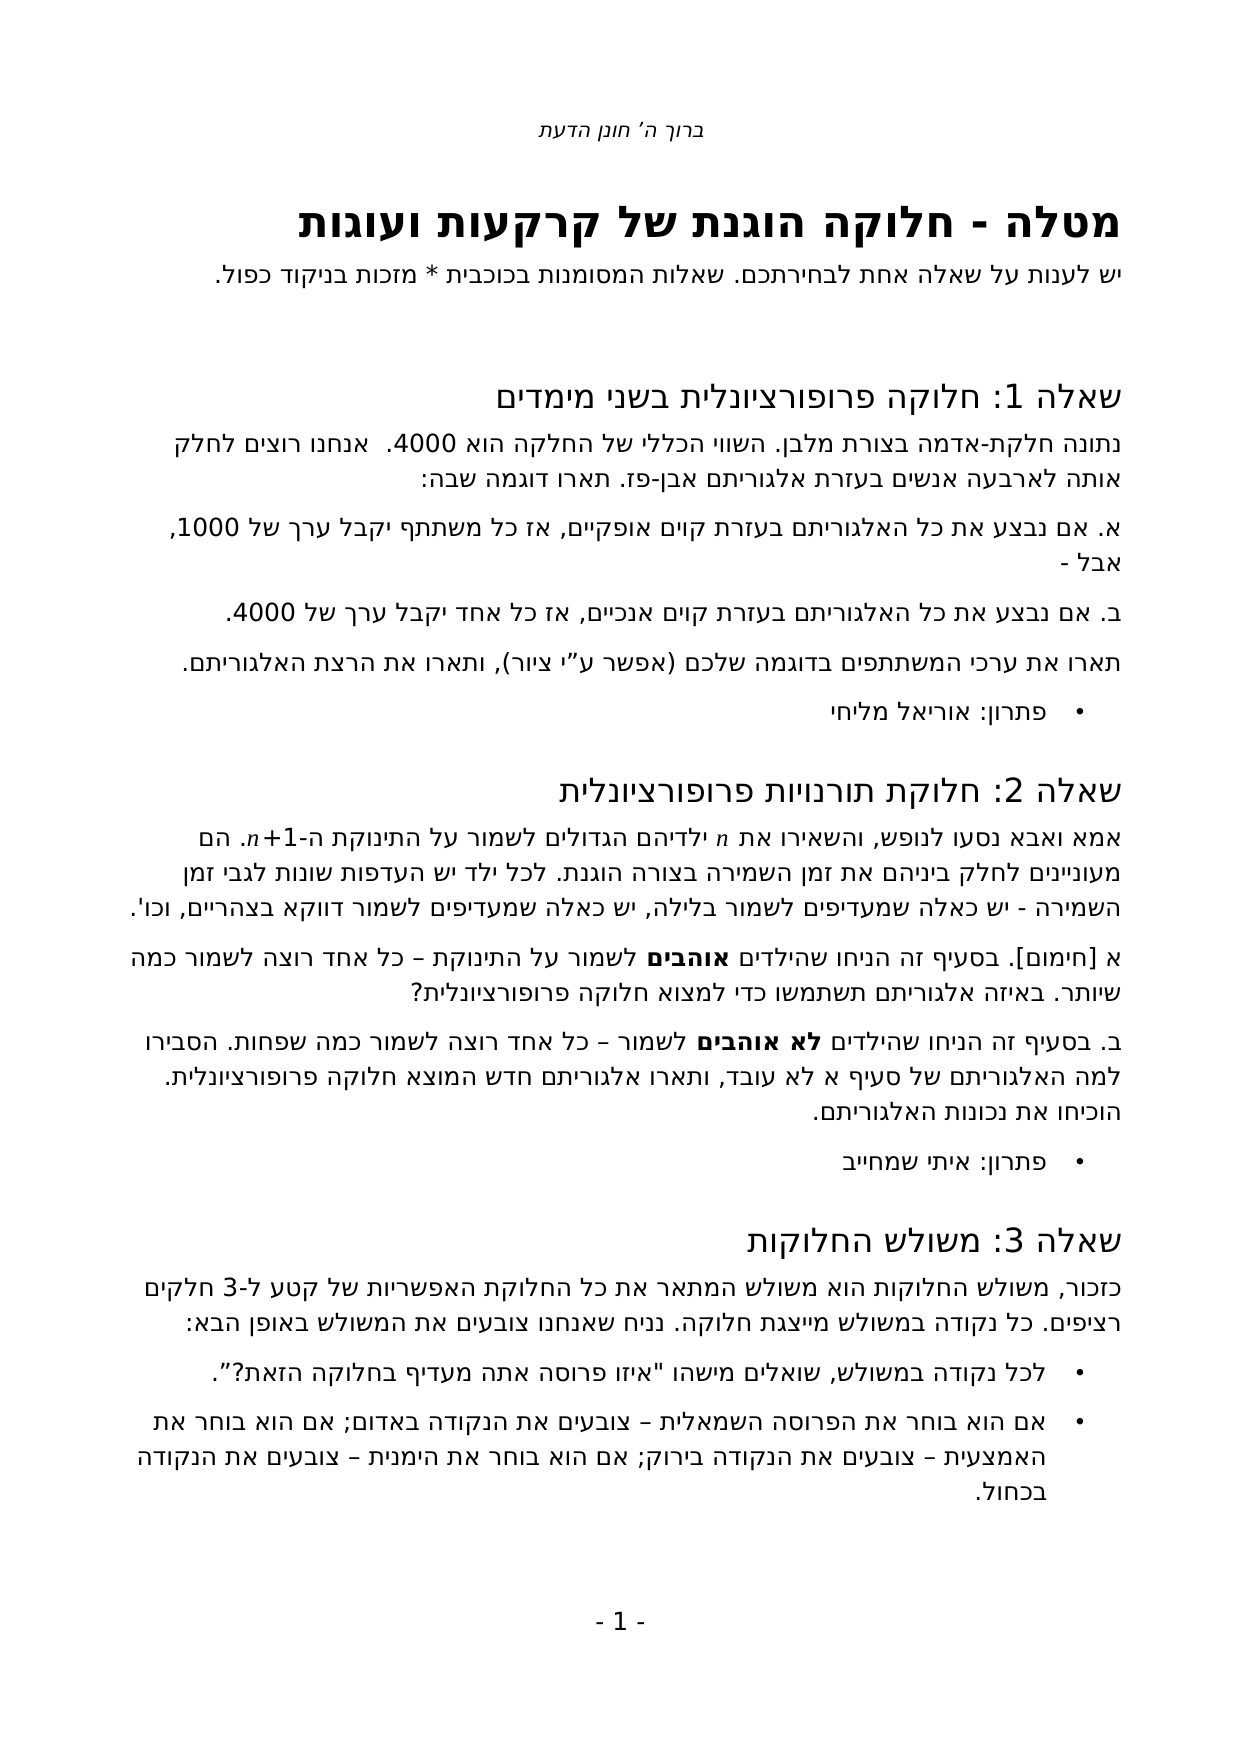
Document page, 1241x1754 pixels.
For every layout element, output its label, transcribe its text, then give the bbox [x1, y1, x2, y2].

text כזכור, משולש החלוקות הוא משולש המתאר את כל החלוקת האפשריות של קטע ל-3 חלקים רציפים. כל נקודה במשולש מייצגת חלוקה. נניח שאנחנו צובעים את המשולש באופן הבא: [118, 1273, 1122, 1337]
text יש לענות על שאלה אחת לבחירתכם. שאלות המסומנות בכוכבית * מזכות בניקוד כפול. [118, 260, 1122, 289]
subtitle שאלה 2: חלוקת תורנויות פרופורציונלית [118, 772, 1122, 811]
text נתונה חלקת-אדמה בצורת מלבן. השווי הכללי של החלקה הוא 4000. אנחנו רוצים לחלק אותה לארבעה אנשים בעזרת אלגוריתם אבן-פז. תארו דוגמה שבה: [118, 429, 1122, 493]
list לכל נקודה במשולש, שואלים מישהו "איזו פרוסה אתה מעדיף בחלוקה הזאת?”. [118, 1358, 1084, 1387]
text ב. בסעיף זה הניחו שהילדים לא אוהבים לשמור – כל אחד רוצה לשמור כמה שפחות. הסבירו למה האלגוריתם של סעיף א לא עובד, ותארו אלגוריתם חדש המוצא חלוקה פרופורציונלית. הוכיחו את נכונות האלגוריתם. [118, 1028, 1122, 1127]
text אמא ואבא נסעו לנופש, והשאירו את n ילדיהם הגדולים לשמור על התינוקת ה-1+n. הם מעוניינים לחלק ביניהם את זמן השמירה בצורה הוגנת. לכל ילד יש העדפות שונות לגבי זמן השמירה - יש כאלה שמעדיפים לשמור בלילה, יש כאלה שמעדיפים לשמור דווקא בצהריים, וכו'. [118, 823, 1122, 923]
subtitle מטלה - חלוקה הוגנת של קרקעות ועוגות [118, 197, 1122, 248]
text א [חימום]. בסעיף זה הניחו שהילדים אוהבים לשמור על התינוקת – כל אחד רוצה לשמור כמה שיותר. באיזה אלגוריתם תשתמשו כדי למצוא חלוקה פרופורציונלית? [118, 943, 1122, 1007]
text תארו את ערכי המשתתפים בדוגמה שלכם (אפשר ע”י ציור), ותארו את הרצת האלגוריתם. [118, 648, 1122, 677]
list אם הוא בוחר את הפרוסה השמאלית – צובעים את הנקודה באדום; אם הוא בוחר את האמצעית – צובעים את הנקודה בירוק; אם הוא בוחר את הימנית – צובעים את הנקודה בכחול. [118, 1407, 1084, 1506]
list פתרון: איתי שמחייב [118, 1147, 1084, 1176]
text א. אם נבצע את כל האלגוריתם בעזרת קוים אופקיים, אז כל משתתף יקבל ערך של 1000, אבל - [118, 514, 1122, 578]
subtitle שאלה 1: חלוקה פרופורציונלית בשני מימדים [118, 378, 1122, 417]
list פתרון: אוריאל מליחי [118, 697, 1084, 727]
text ב. אם נבצע את כל האלגוריתם בעזרת קוים אנכיים, אז כל אחד יקבל ערך של 4000. [118, 598, 1122, 627]
subtitle שאלה 3: משולש החלוקות [118, 1222, 1122, 1261]
